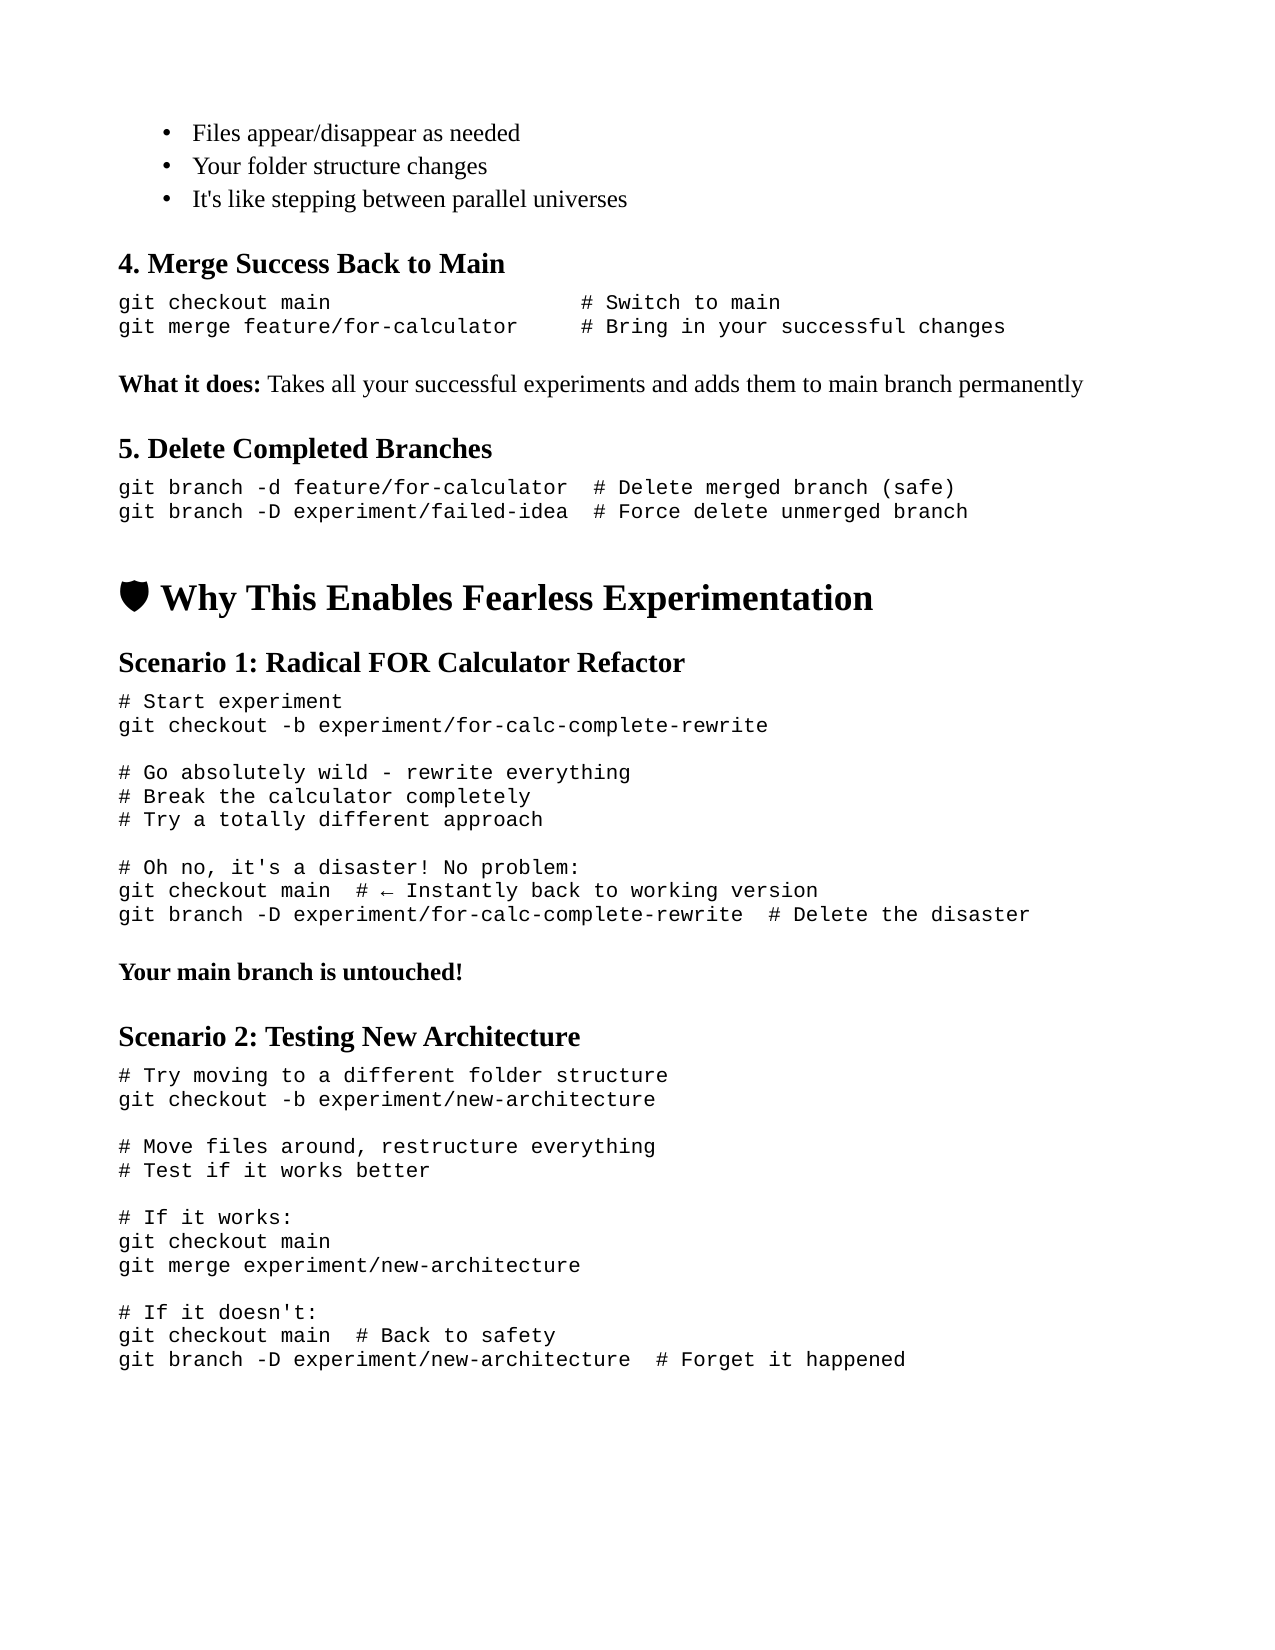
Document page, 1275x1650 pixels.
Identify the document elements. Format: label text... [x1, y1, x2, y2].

text # If it works: [118, 1207, 1157, 1231]
subtitle 4. Merge Success Back to Main [118, 246, 1157, 280]
subtitle 🛡️ Why This Enables Fearless Experimentation [118, 575, 1157, 618]
text What it does: Takes all your successful experiments and adds them to main branch permanently [118, 369, 1157, 398]
text git checkout -b experiment/new-architecture [118, 1089, 1157, 1113]
text # Start experiment [118, 691, 1157, 715]
list It's like stepping between parallel universes [162, 184, 1157, 213]
text # If it doesn't: [118, 1302, 1157, 1326]
text # Try moving to a different folder structure [118, 1065, 1157, 1089]
text Your main branch is untouched! 🎯 [118, 957, 1157, 986]
text git checkout main # Back to safety [118, 1326, 1157, 1349]
text git branch -D experiment/for-calc-complete-rewrite # Delete the disaster [118, 904, 1157, 928]
text # Move files around, restructure everything [118, 1136, 1157, 1160]
text # Oh no, it's a disaster! No problem: [118, 857, 1157, 880]
text git merge feature/for-calculator # Bring in your successful changes [118, 316, 1157, 340]
text git checkout main # ← Instantly back to working version [118, 880, 1157, 904]
text # Break the calculator completely [118, 786, 1157, 809]
text # Try a totally different approach [118, 809, 1157, 833]
list Files appear/disappear as needed [162, 118, 1157, 147]
text git checkout main # Switch to main [118, 292, 1157, 316]
text git merge experiment/new-architecture [118, 1254, 1157, 1278]
text git branch -D experiment/failed-idea # Force delete unmerged branch [118, 501, 1157, 525]
subtitle Scenario 2: Testing New Architecture [118, 1019, 1157, 1053]
text git checkout main [118, 1231, 1157, 1254]
text git branch -d feature/for-calculator # Delete merged branch (safe) [118, 477, 1157, 501]
list Your folder structure changes [162, 151, 1157, 180]
subtitle 5. Delete Completed Branches [118, 431, 1157, 465]
text # Go absolutely wild - rewrite everything [118, 762, 1157, 786]
subtitle Scenario 1: Radical FOR Calculator Refactor [118, 645, 1157, 679]
text # Test if it works better [118, 1160, 1157, 1184]
text git checkout -b experiment/for-calc-complete-rewrite [118, 715, 1157, 738]
text git branch -D experiment/new-architecture # Forget it happened [118, 1349, 1157, 1373]
